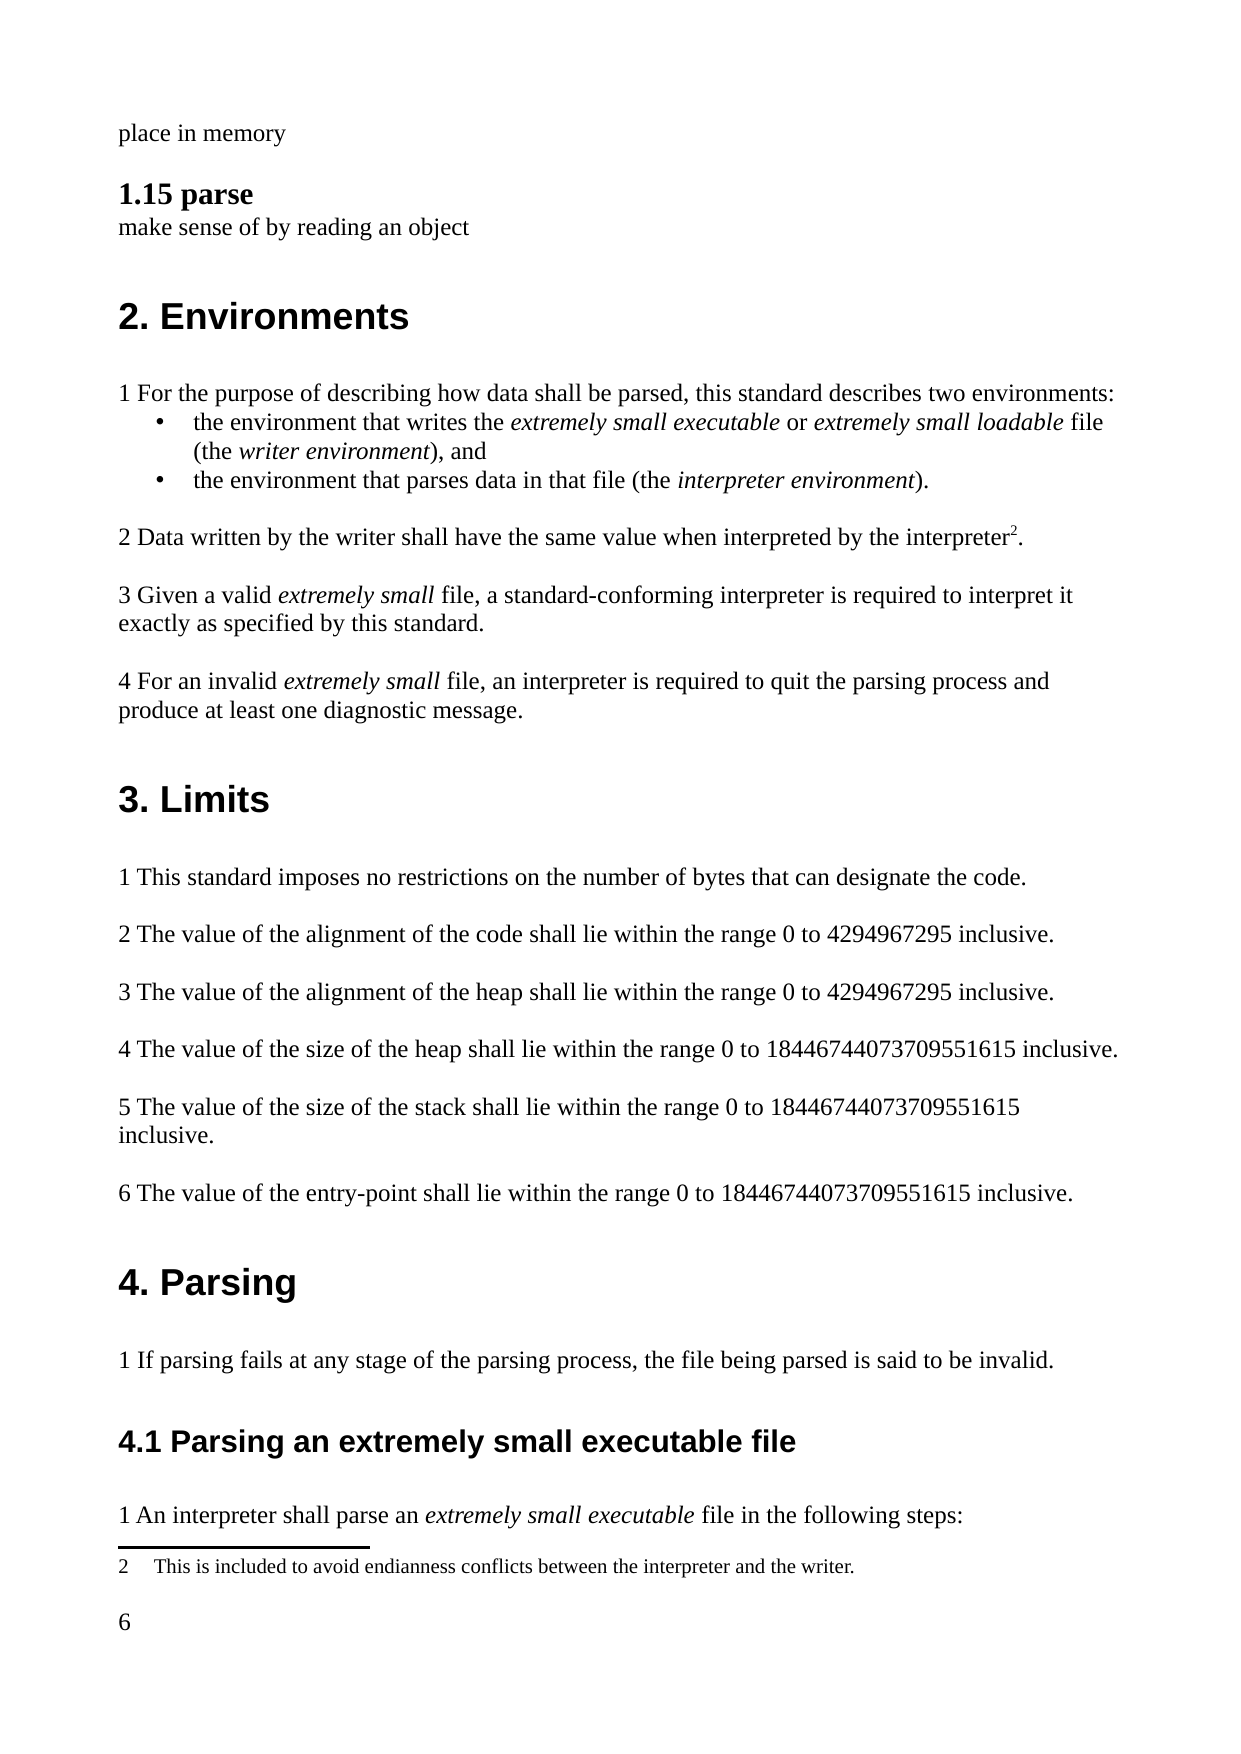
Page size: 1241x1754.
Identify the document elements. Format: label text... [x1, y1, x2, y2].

text 4 The value of the size of the heap shall lie within the range 0 to 18446744073709551615 inclusive. [118, 1034, 1122, 1063]
subtitle 2. Environments [118, 294, 1122, 337]
text 6 The value of the entry-point shall lie within the range 0 to 18446744073709551615 inclusive. [118, 1178, 1122, 1207]
list the environment that parses data in that file (the interpreter environment). [156, 465, 1122, 493]
text 2 Data written by the writer shall have the same value when interpreted by the interpreter. [118, 522, 1122, 551]
text 2 The value of the alignment of the code shall lie within the range 0 to 4294967295 inclusive. [118, 919, 1122, 948]
text 3 The value of the alignment of the heap shall lie within the range 0 to 4294967295 inclusive. [118, 977, 1122, 1005]
text place in memory [118, 118, 1122, 147]
subtitle 4. Parsing [118, 1260, 1122, 1303]
text This is included to avoid endianness conflicts between the interpreter and the writer. [118, 1553, 1122, 1578]
text 1.15 parse [118, 176, 1122, 212]
list the environment that writes the extremely small executable or extremely small loadable file (the writer environment), and [156, 407, 1122, 465]
text 3 Given a valid extremely small file, a standard-conforming interpreter is required to interpret it exactly as specified by this standard. [118, 580, 1122, 637]
text make sense of by reading an object [118, 212, 1122, 240]
text 5 The value of the size of the stack shall lie within the range 0 to 18446744073709551615 inclusive. [118, 1092, 1122, 1149]
subtitle 4.1 Parsing an extremely small executable file [118, 1423, 1122, 1459]
subtitle 3. Limits [118, 777, 1122, 820]
text 1 An interpreter shall parse an extremely small executable file in the following steps: [118, 1500, 1122, 1529]
text 4 For an invalid extremely small file, an interpreter is required to quit the parsing process and produce at least one diagnostic message. [118, 666, 1122, 723]
text 1 If parsing fails at any stage of the parsing process, the file being parsed is said to be invalid. [118, 1345, 1122, 1373]
text 1 This standard imposes no restrictions on the number of bytes that can designate the code. [118, 862, 1122, 890]
text 1 For the purpose of describing how data shall be parsed, this standard describes two environments: [118, 378, 1122, 407]
